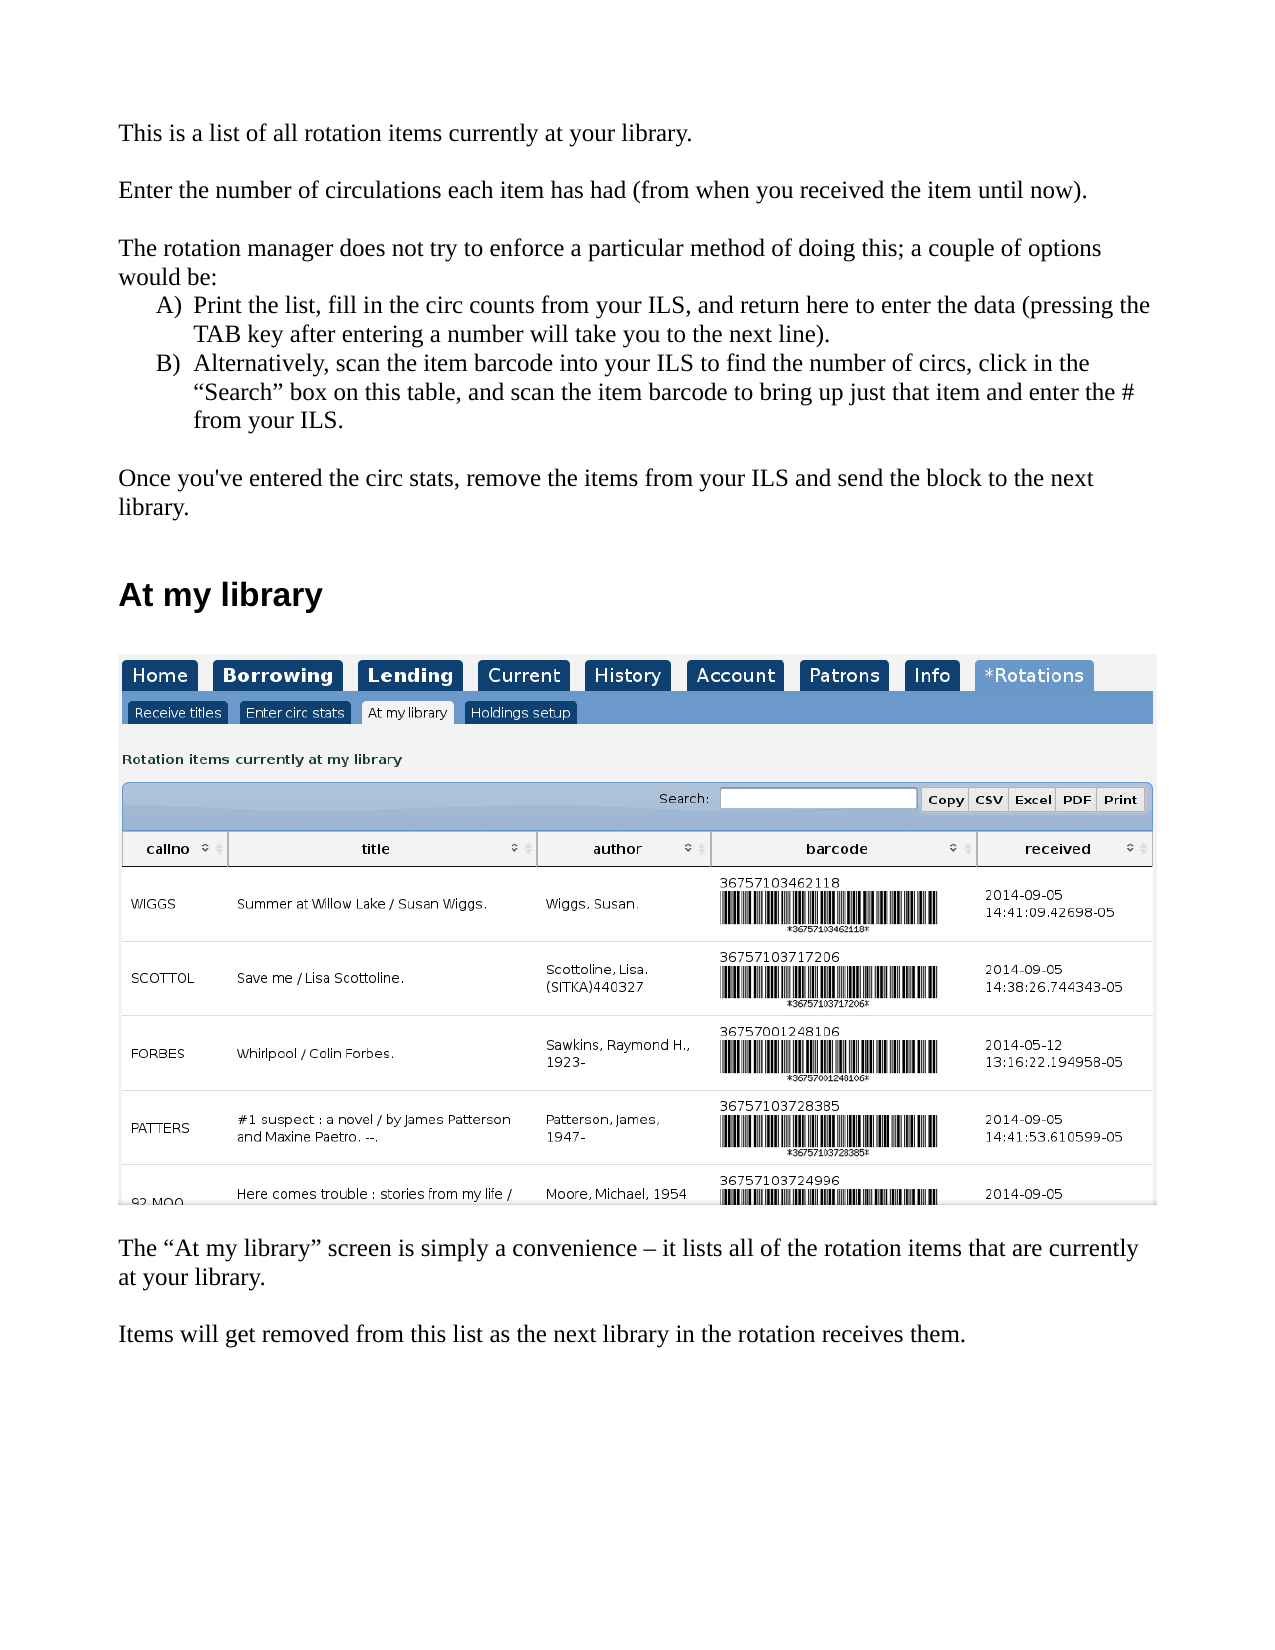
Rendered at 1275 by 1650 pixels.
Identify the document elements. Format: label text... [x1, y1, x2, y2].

text Items will get removed from this list as the next library in the rotation receives them. [118, 1319, 1157, 1348]
text The “At my library” screen is simply a convenience – it lists all of the rotation items that are currently at your library. [118, 1233, 1157, 1291]
list Alternatively, scan the item barcode into your ILS to find the number of circs, click in the “Search” box on this table, and scan the item barcode to bring up just that item and enter the # from your ILS. [156, 348, 1157, 434]
text The rotation manager does not try to enforce a particular method of doing this; a couple of options would be: [118, 233, 1157, 291]
text This is a list of all rotation items currently at your library. [118, 118, 1157, 147]
subtitle At my library [118, 574, 1157, 613]
picture [118, 654, 1157, 1205]
list Print the list, fill in the circ counts from your ILS, and return here to enter the data (pressing the TAB key after entering a number will take you to the next line). [156, 291, 1157, 348]
text Once you've entered the circ stats, remove the items from your ILS and send the block to the next library. [118, 463, 1157, 521]
text Enter the number of circulations each item has had (from when you received the item until now). [118, 176, 1157, 204]
